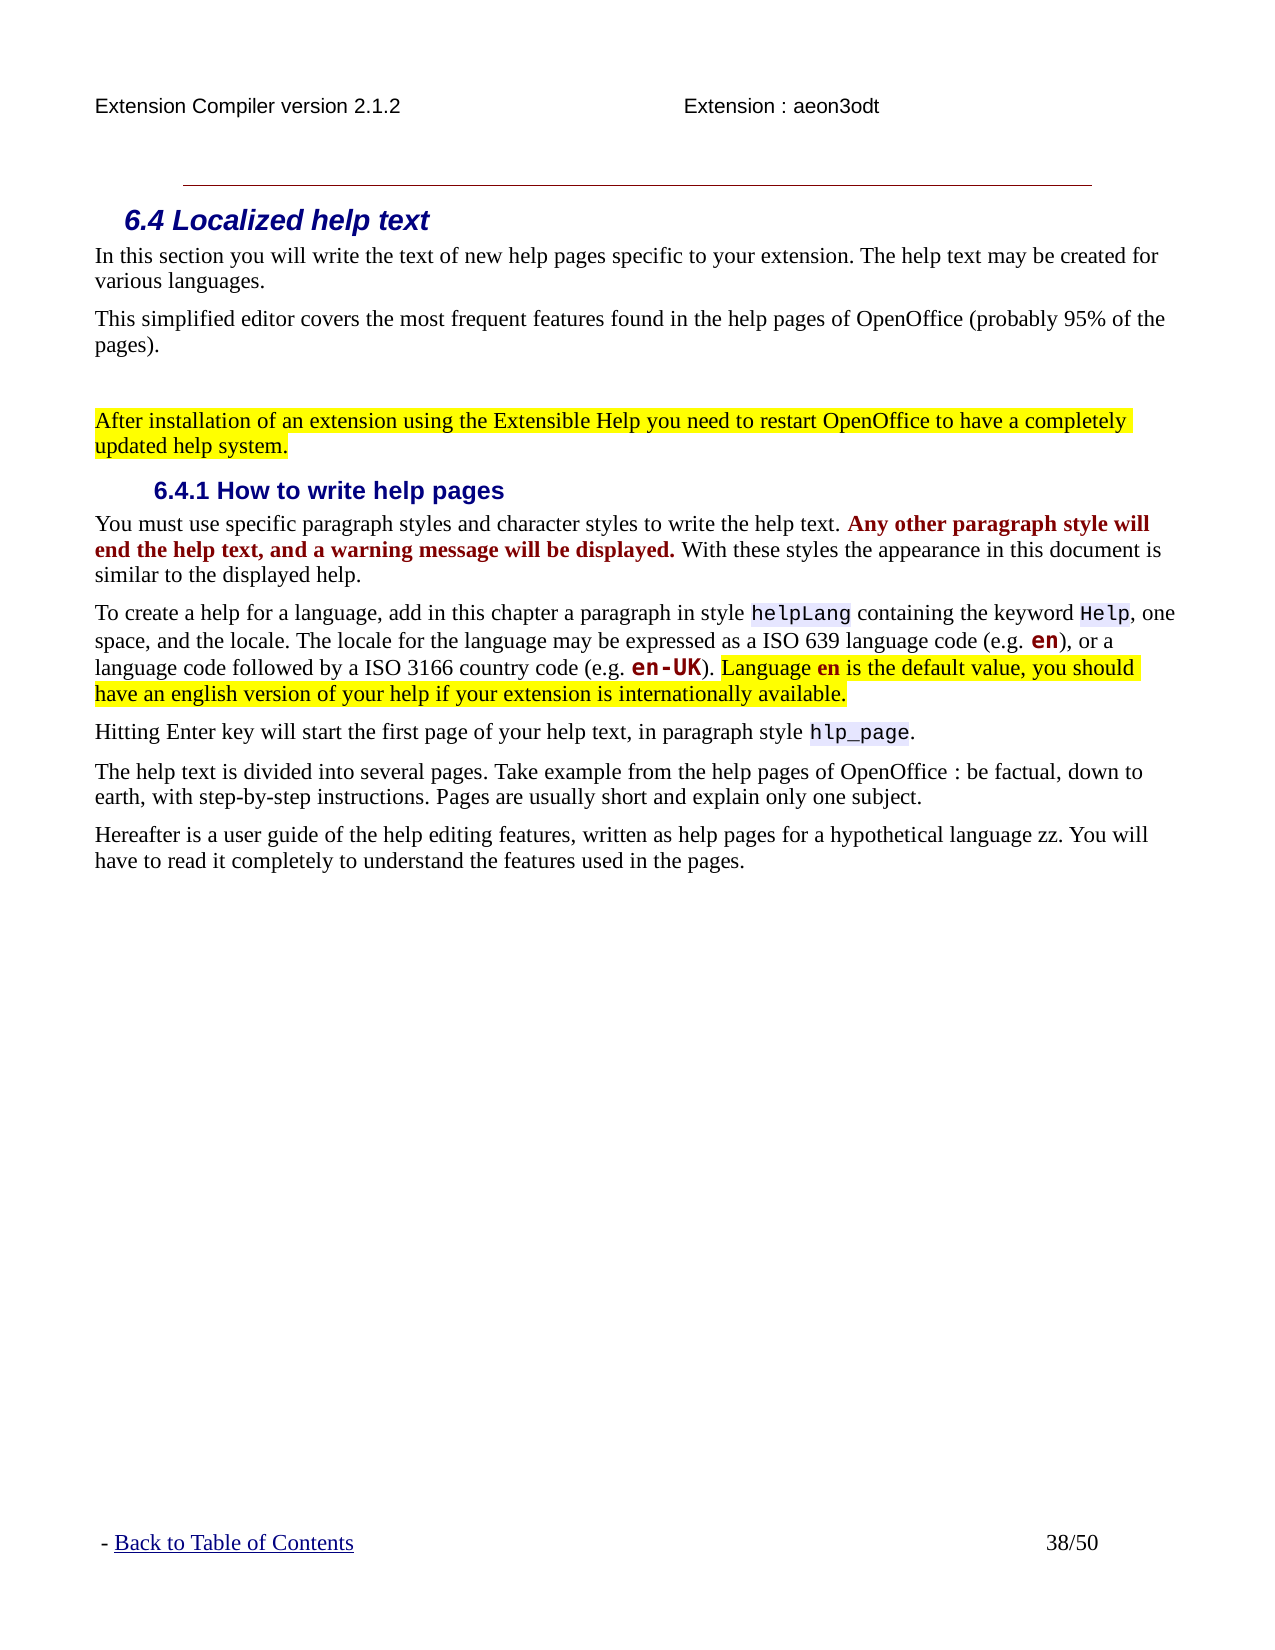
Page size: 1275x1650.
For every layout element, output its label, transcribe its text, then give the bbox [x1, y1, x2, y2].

text To create a help for a language, add in this chapter a paragraph in style helpLang containing the keyword Help, one space, and the locale. The locale for the language may be expressed as a ISO 639 language code (e.g. en), or a language code followed by a ISO 3166 country code (e.g. en-UK). Language en is the default value, you should have an english version of your help if your extension is internationally available. [94, 600, 1181, 707]
text In this section you will write the text of new help pages specific to your extension. The help text may be created for various languages. [94, 242, 1181, 293]
text After installation of an extension using the Extensible Help you need to restart OpenOffice to have a completely updated help system. [94, 408, 1181, 459]
text The help text is divided into several pages. Take example from the help pages of OpenOffice : be factual, down to earth, with step-by-step instructions. Pages are usually short and explain only one subject. [94, 758, 1181, 809]
text You must use specific paragraph styles and character styles to write the help text. Any other paragraph style will end the help text, and a warning message will be displayed. With these styles the appearance in this document is similar to the displayed help. [94, 511, 1181, 588]
text Hereafter is a user guide of the help editing features, written as help pages for a hypothetical language zz. You will have to read it completely to understand the features used in the pages. [94, 822, 1181, 873]
subtitle Localized help text [124, 204, 1181, 237]
subtitle How to write help pages [153, 477, 1181, 505]
text Hitting Enter key will start the first page of your help text, in paragraph style hlp_page. [94, 719, 1181, 746]
text This simplified editor covers the most frequent features found in the help pages of OpenOffice (probably 95% of the pages). [94, 306, 1181, 357]
